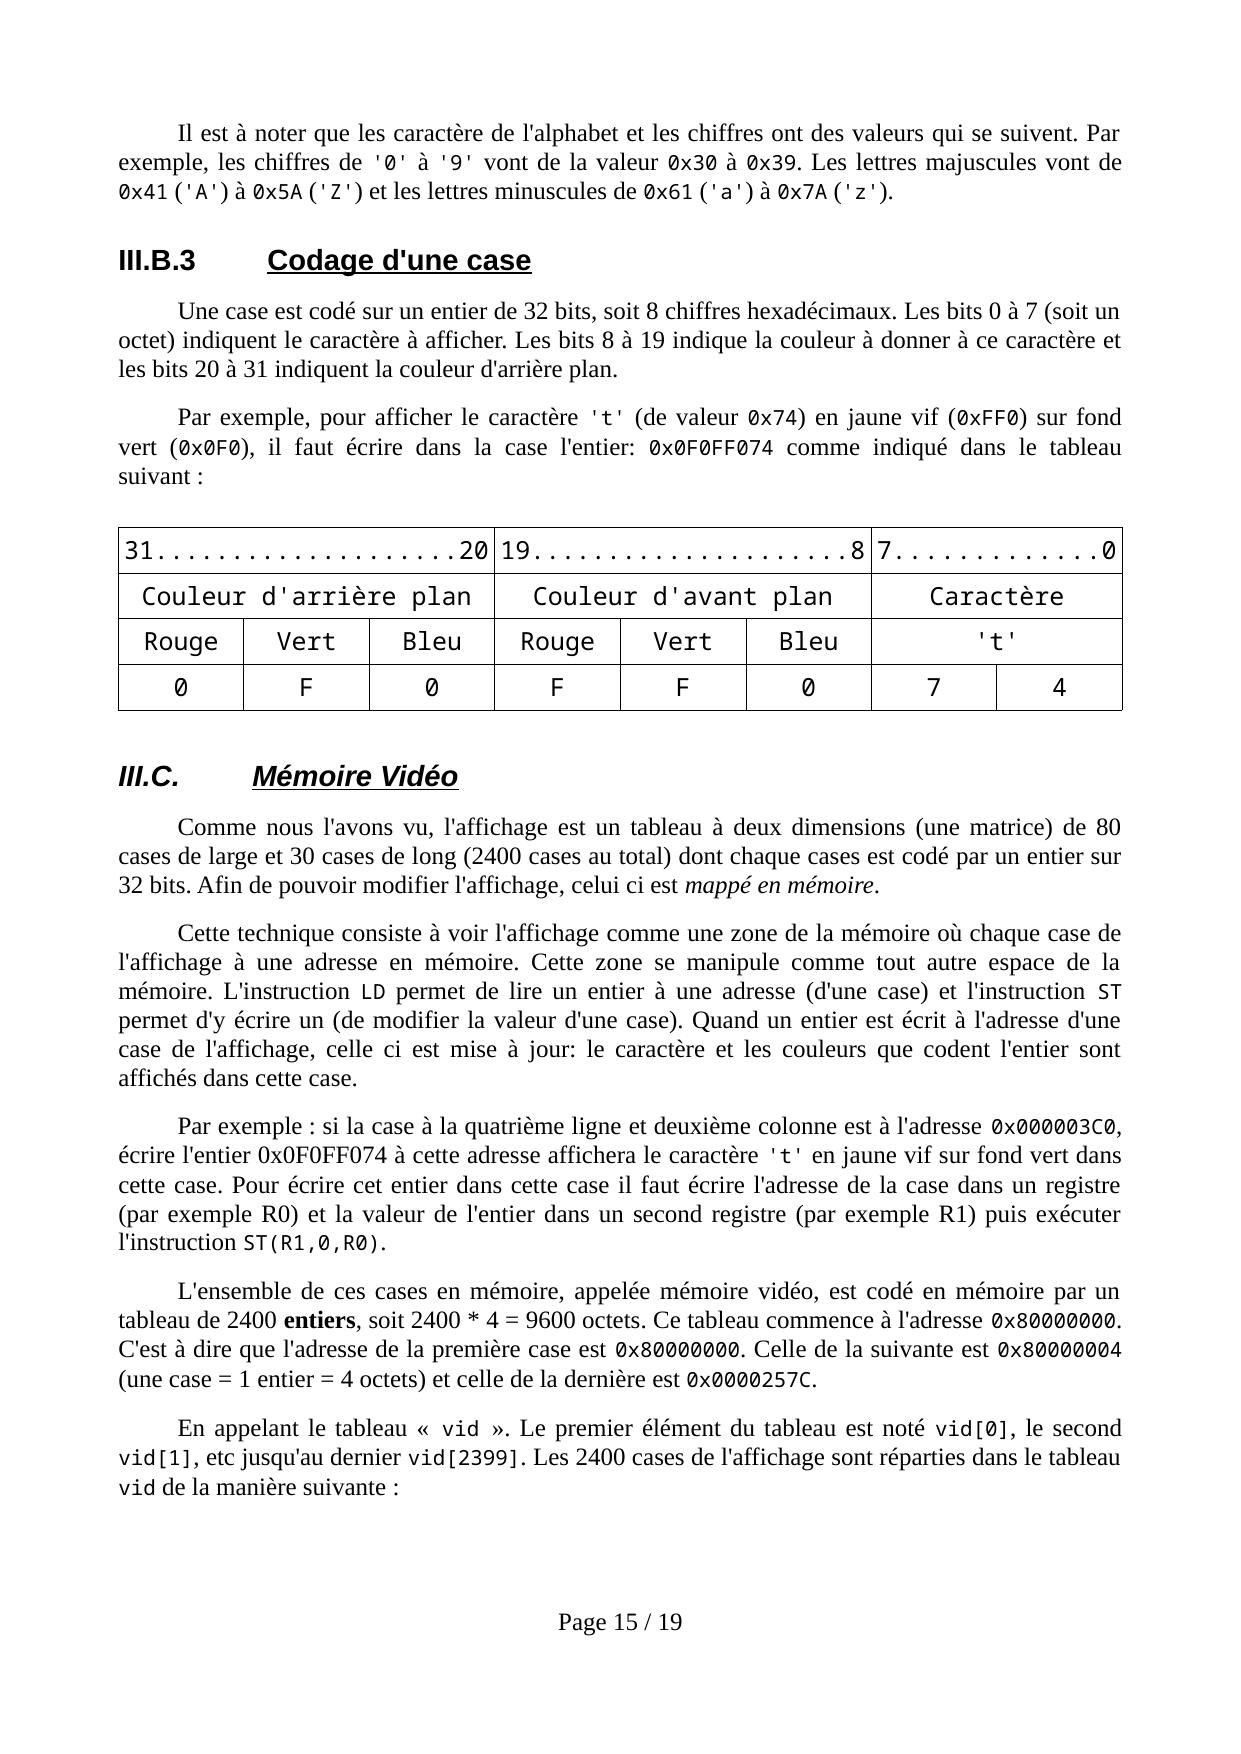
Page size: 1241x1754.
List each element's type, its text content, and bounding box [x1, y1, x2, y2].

text En appelant le tableau « vid ». Le premier élément du tableau est noté vid[0], le second vid[1], etc jusqu'au dernier vid[2399]. Les 2400 cases de l'affichage sont réparties dans le tableau vid de la manière suivante : [118, 1413, 1122, 1501]
table_cell 0 [119, 665, 243, 709]
table_cell Vert [244, 619, 369, 664]
table_cell F [495, 665, 620, 709]
table_cell 0 [370, 665, 494, 709]
text Comme nous l'avons vu, l'affichage est un tableau à deux dimensions (une matrice) de 80 cases de large et 30 cases de long (2400 cases au total) dont chaque cases est codé par un entier sur 32 bits. Afin de pouvoir modifier l'affichage, celui ci est mappé en mémoire. [118, 812, 1122, 899]
table_cell Couleur d'avant plan [495, 574, 871, 618]
text Une case est codé sur un entier de 32 bits, soit 8 chiffres hexadécimaux. Les bits 0 à 7 (soit un octet) indiquent le caractère à afficher. Les bits 8 à 19 indique la couleur à donner à ce caractère et les bits 20 à 31 indiquent la couleur d'arrière plan. [118, 296, 1122, 383]
table_header 19 8 [495, 528, 871, 573]
text Cette technique consiste à voir l'affichage comme une zone de la mémoire où chaque case de l'affichage à une adresse en mémoire. Cette zone se manipule comme tout autre espace de la mémoire. L'instruction LD permet de lire un entier à une adresse (d'une case) et l'instruction ST permet d'y écrire un (de modifier la valeur d'une case). Quand un entier est écrit à l'adresse d'une case de l'affichage, celle ci est mise à jour: le caractère et les couleurs que codent l'entier sont affichés dans cette case. [118, 918, 1122, 1091]
table_cell F [244, 665, 369, 709]
text Il est à noter que les caractère de l'alphabet et les chiffres ont des valeurs qui se suivent. Par exemple, les chiffres de '0' à '9' vont de la valeur 0x30 à 0x39. Les lettres majuscules vont de 0x41 ('A') à 0x5A ('Z') et les lettres minuscules de 0x61 ('a') à 0x7A ('z'). [118, 118, 1122, 206]
text L'ensemble de ces cases en mémoire, appelée mémoire vidéo, est codé en mémoire par un tableau de 2400 entiers, soit 2400 * 4 = 9600 octets. Ce tableau commence à l'adresse 0x80000000. C'est à dire que l'adresse de la première case est 0x80000000. Celle de la suivante est 0x80000004 (une case = 1 entier = 4 octets) et celle de la dernière est 0x0000257C. [118, 1276, 1122, 1393]
table_cell 0 [747, 665, 871, 709]
table_cell 't' [872, 619, 1122, 664]
table_header 7 0 [872, 528, 1122, 573]
table_cell F [621, 665, 746, 709]
table_cell Vert [621, 619, 746, 664]
table_header 31 20 [119, 528, 494, 573]
text Par exemple, pour afficher le caractère 't' (de valeur 0x74) en jaune vif (0xFF0) sur fond vert (0x0F0), il faut écrire dans la case l'entier: 0x0F0FF074 comme indiqué dans le tableau suivant : [118, 402, 1122, 490]
table_cell Rouge [119, 619, 243, 664]
text Par exemple : si la case à la quatrième ligne et deuxième colonne est à l'adresse 0x000003C0, écrire l'entier 0x0F0FF074 à cette adresse affichera le caractère 't' en jaune vif sur fond vert dans cette case. Pour écrire cet entier dans cette case il faut écrire l'adresse de la case dans un registre (par exemple R0) et la valeur de l'entier dans un second registre (par exemple R1) puis exécuter l'instruction ST(R1,0,R0). [118, 1111, 1122, 1257]
table_cell 7 [872, 665, 996, 709]
subtitle Mémoire Vidéo [118, 759, 1122, 793]
table_cell Couleur d'arrière plan [119, 574, 494, 618]
table_cell Bleu [370, 619, 494, 664]
table_cell Bleu [747, 619, 871, 664]
table_cell Rouge [495, 619, 620, 664]
table_cell 4 [997, 665, 1122, 709]
table_cell Caractère [872, 574, 1122, 618]
subtitle Codage d'une case [118, 243, 1122, 277]
